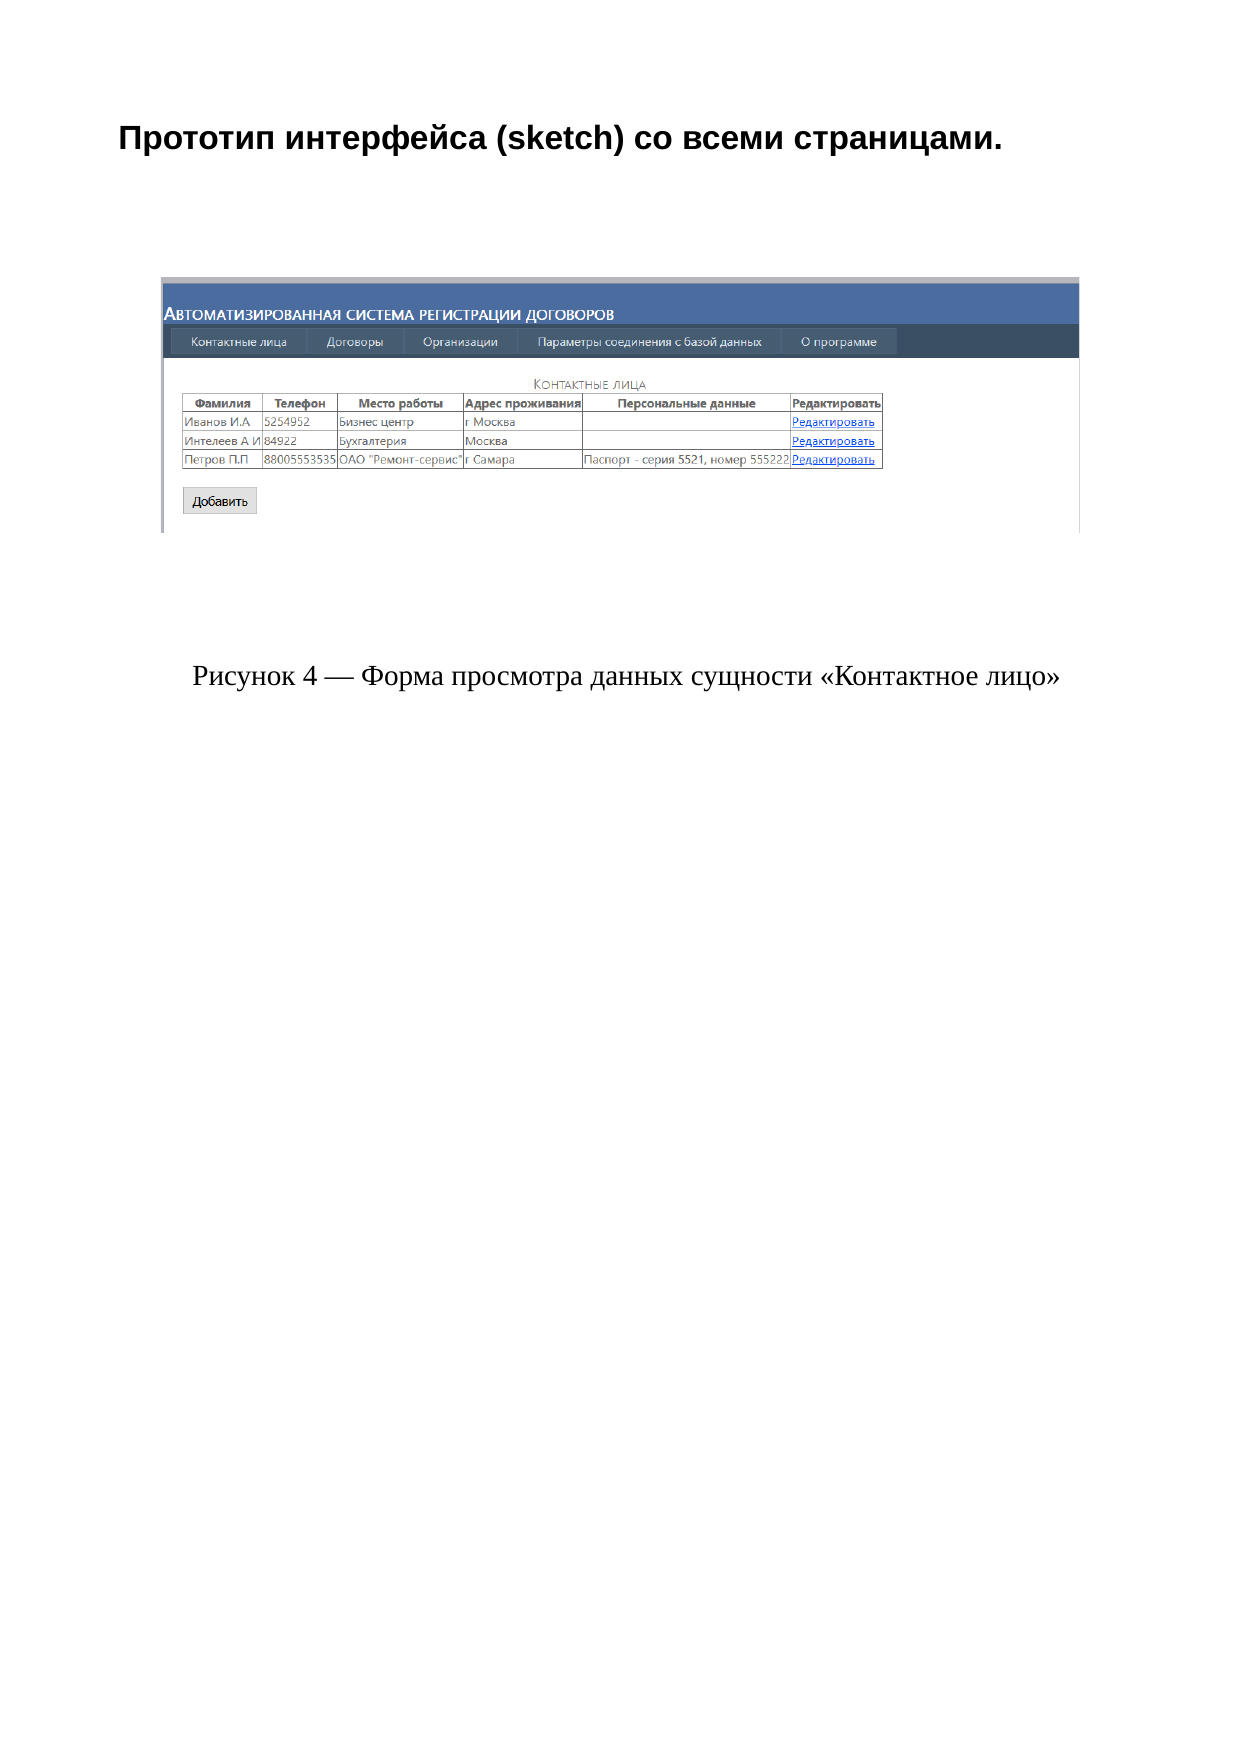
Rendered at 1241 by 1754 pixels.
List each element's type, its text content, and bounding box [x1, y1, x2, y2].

subtitle Прототип интерфейса (sketch) со всеми страницами. [118, 118, 1122, 157]
text Рисунок 4 — Форма просмотра данных сущности «Контактное лицо» [118, 658, 1122, 691]
